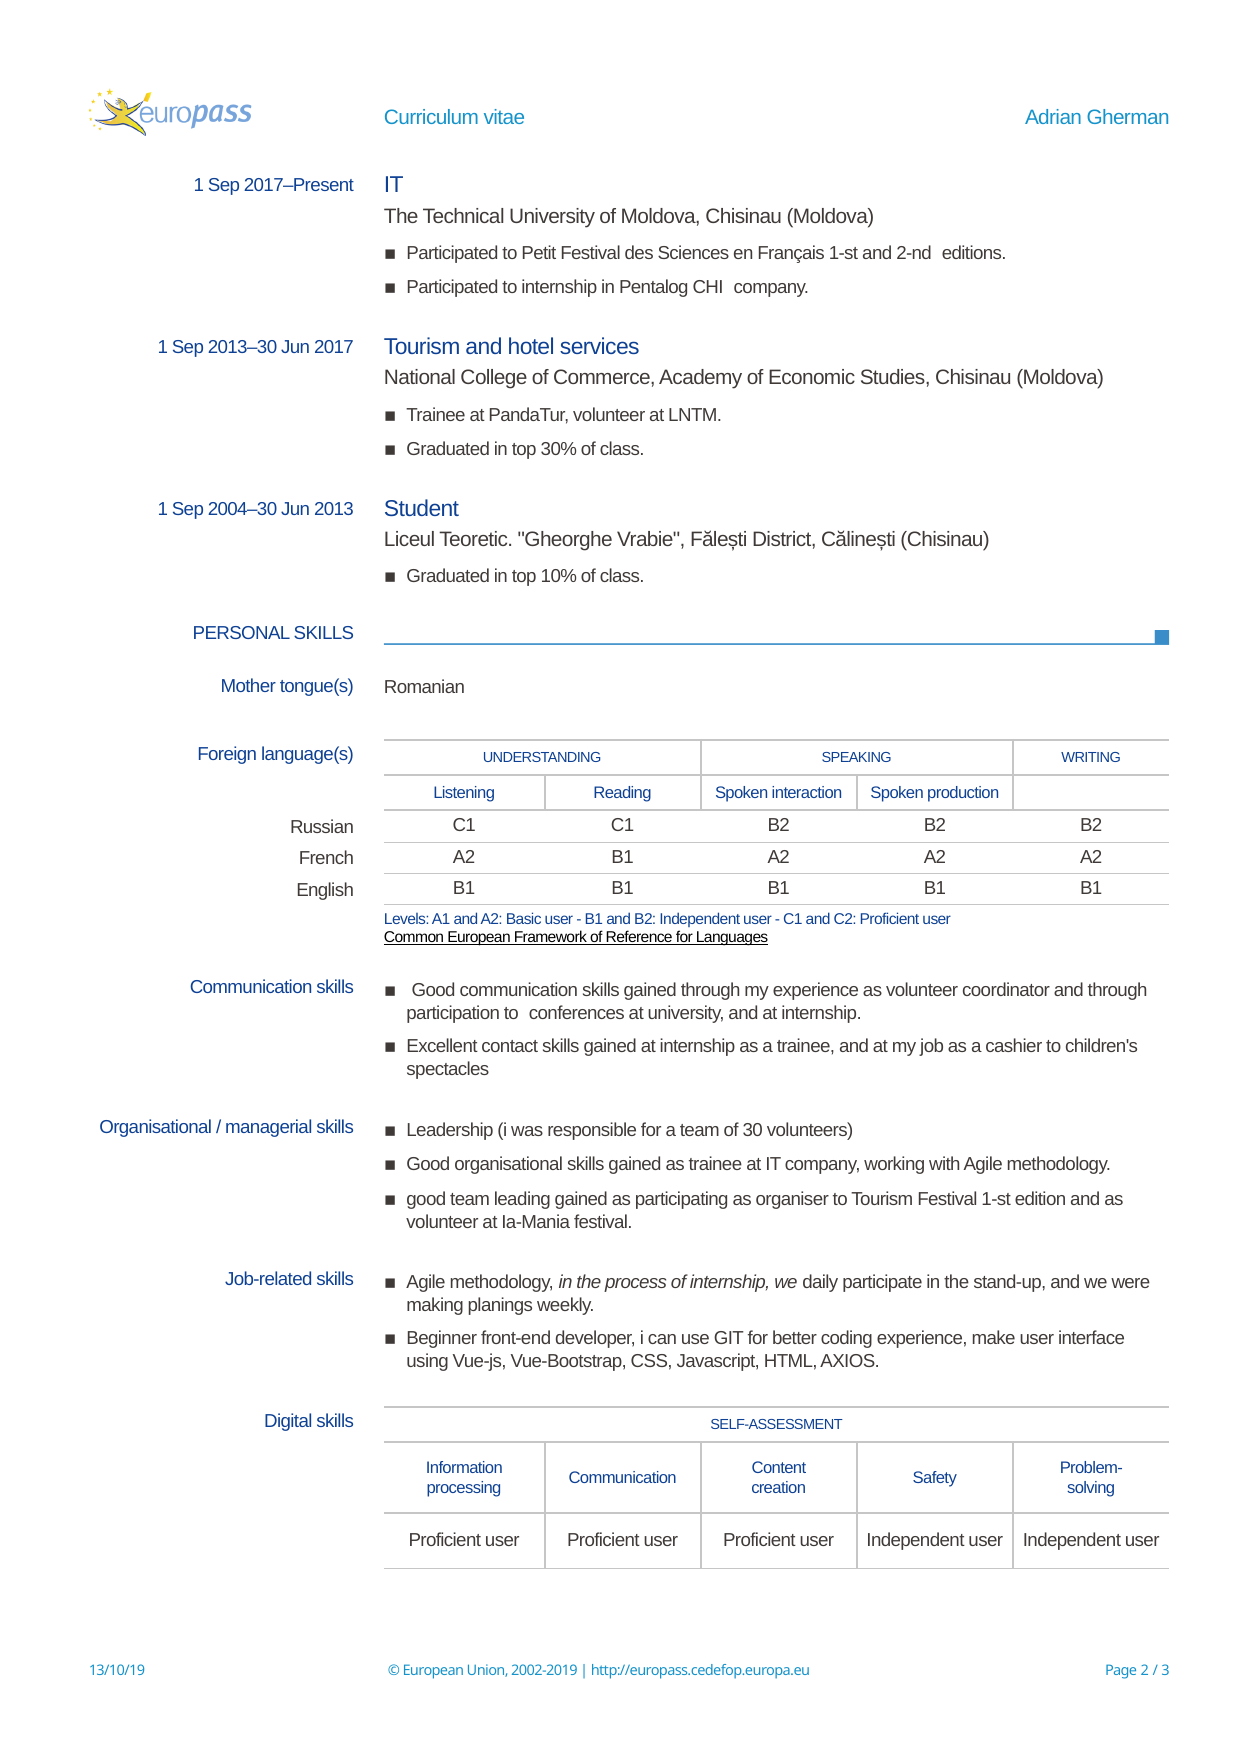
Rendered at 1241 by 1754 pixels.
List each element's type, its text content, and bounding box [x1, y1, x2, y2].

table_cell B1 [1013, 874, 1169, 904]
table_cell Proficient user [384, 1514, 544, 1568]
table_header Organisational / managerial skills [89, 1114, 384, 1238]
table_cell B2 [1013, 811, 1169, 842]
table_cell B1 [545, 843, 701, 873]
table_cell Russian [89, 809, 384, 842]
table_cell Proficient user [702, 1514, 856, 1568]
table_cell A2 [857, 843, 1013, 873]
table_header [1034, 171, 1169, 198]
table_cell A2 [1013, 843, 1169, 873]
table_header 1 Sep 2013–30 Jun 2017 [89, 333, 384, 467]
table_cell C1 [545, 811, 701, 842]
table_header Romanian [384, 673, 1169, 703]
table_cell WRITING [1014, 741, 1169, 774]
table_cell Proficient user [546, 1514, 700, 1568]
table_cell National College of Commerce, Academy of Economic Studies, Chisinau (Moldova) [384, 359, 1169, 398]
table_cell Participated to Petit Festival des Sciences en Français 1-st and 2-nd editions. Participated to internship in Pentalog CHI company. [384, 236, 1169, 305]
table_header Tourism and hotel services [384, 333, 1033, 359]
table_cell Safety [858, 1443, 1012, 1512]
table_header [384, 622, 1169, 630]
table_cell English [89, 873, 384, 904]
table_header 1 Sep 2004–30 Jun 2013 [89, 495, 384, 594]
table_header Digital skills [89, 1406, 384, 1512]
table_header IT [384, 171, 1033, 198]
table_cell UNDERSTANDING [384, 741, 700, 774]
table_header Job-related skills [89, 1266, 384, 1377]
table_header Leadership (i was responsible for a team of 30 volunteers) Good organisational skills gained as trainee at IT company, working with Agile methodology. good team leading gained as participating as organiser to Tourism Festival 1-st edition and as volunteer at Ia-Mania festival. [384, 1114, 1169, 1238]
table_cell Spoken interaction [702, 776, 856, 809]
table_cell A2 [701, 843, 857, 873]
table_cell Levels: A1 and A2: Basic user - B1 and B2: Independent user - C1 and C2: Proficient user Common European Framework of Reference for Languages [384, 905, 1169, 946]
table_header Agile methodology, in the process of internship, we daily participate in the stand-up, and we were making planings weekly. Beginner front-end developer, i can use GIT for better coding experience, make user interface using Vue-js, Vue-Bootstrap, CSS, Javascript, HTML, AXIOS. [384, 1266, 1169, 1377]
table_cell B2 [857, 811, 1013, 842]
table_header 1 Sep 2017–Present [89, 171, 384, 305]
table_cell B1 [857, 874, 1013, 904]
table_header Student [384, 495, 1033, 521]
table_cell Listening [384, 776, 544, 809]
table_header Good communication skills gained through my experience as volunteer coordinator and through participation to conferences at university, and at internship. Excellent contact skills gained at internship as a trainee, and at my job as a cashier to children's spectacles [384, 974, 1169, 1085]
table_cell Communication [546, 1443, 700, 1512]
table_cell Information processing [384, 1443, 544, 1512]
table_cell B1 [384, 874, 544, 904]
table_header Communication skills [89, 974, 384, 1085]
table_header [1034, 333, 1169, 359]
table_header Mother tongue(s) [89, 673, 384, 703]
table_cell Foreign language(s) [89, 739, 384, 809]
table_cell Independent user [1014, 1514, 1169, 1568]
table_header [1034, 495, 1169, 521]
table_cell Content creation [702, 1443, 856, 1512]
table_cell Trainee at PandaTur, volunteer at LNTM. Graduated in top 30% of class. [384, 398, 1169, 467]
picture [383, 630, 1170, 645]
table_cell Independent user [858, 1514, 1012, 1568]
table_cell SPEAKING [702, 741, 1012, 774]
table_header SELF-ASSESSMENT [384, 1408, 1169, 1441]
table_cell B1 [701, 874, 857, 904]
table_cell B2 [701, 811, 857, 842]
table_cell [384, 703, 1169, 738]
table_cell Graduated in top 10% of class. [384, 560, 1169, 594]
table_cell Problem-solving [1014, 1443, 1169, 1512]
table_cell Liceul Teoretic. "Gheorghe Vrabie", Fălești District, Călinești (Chisinau) [384, 521, 1169, 560]
table_cell B1 [545, 874, 701, 904]
table_cell French [89, 842, 384, 873]
table_header PERSONAL SKILLS [89, 622, 384, 645]
table_cell Reading [546, 776, 700, 809]
table_cell A2 [384, 843, 544, 873]
table_cell [89, 904, 384, 946]
table_cell [1014, 776, 1169, 809]
table_cell [89, 703, 384, 738]
table_cell [89, 1512, 384, 1568]
table_cell C1 [384, 811, 544, 842]
picture [88, 88, 252, 136]
table_cell Spoken production [858, 776, 1012, 809]
table_cell The Technical University of Moldova, Chisinau (Moldova) [384, 198, 1169, 236]
